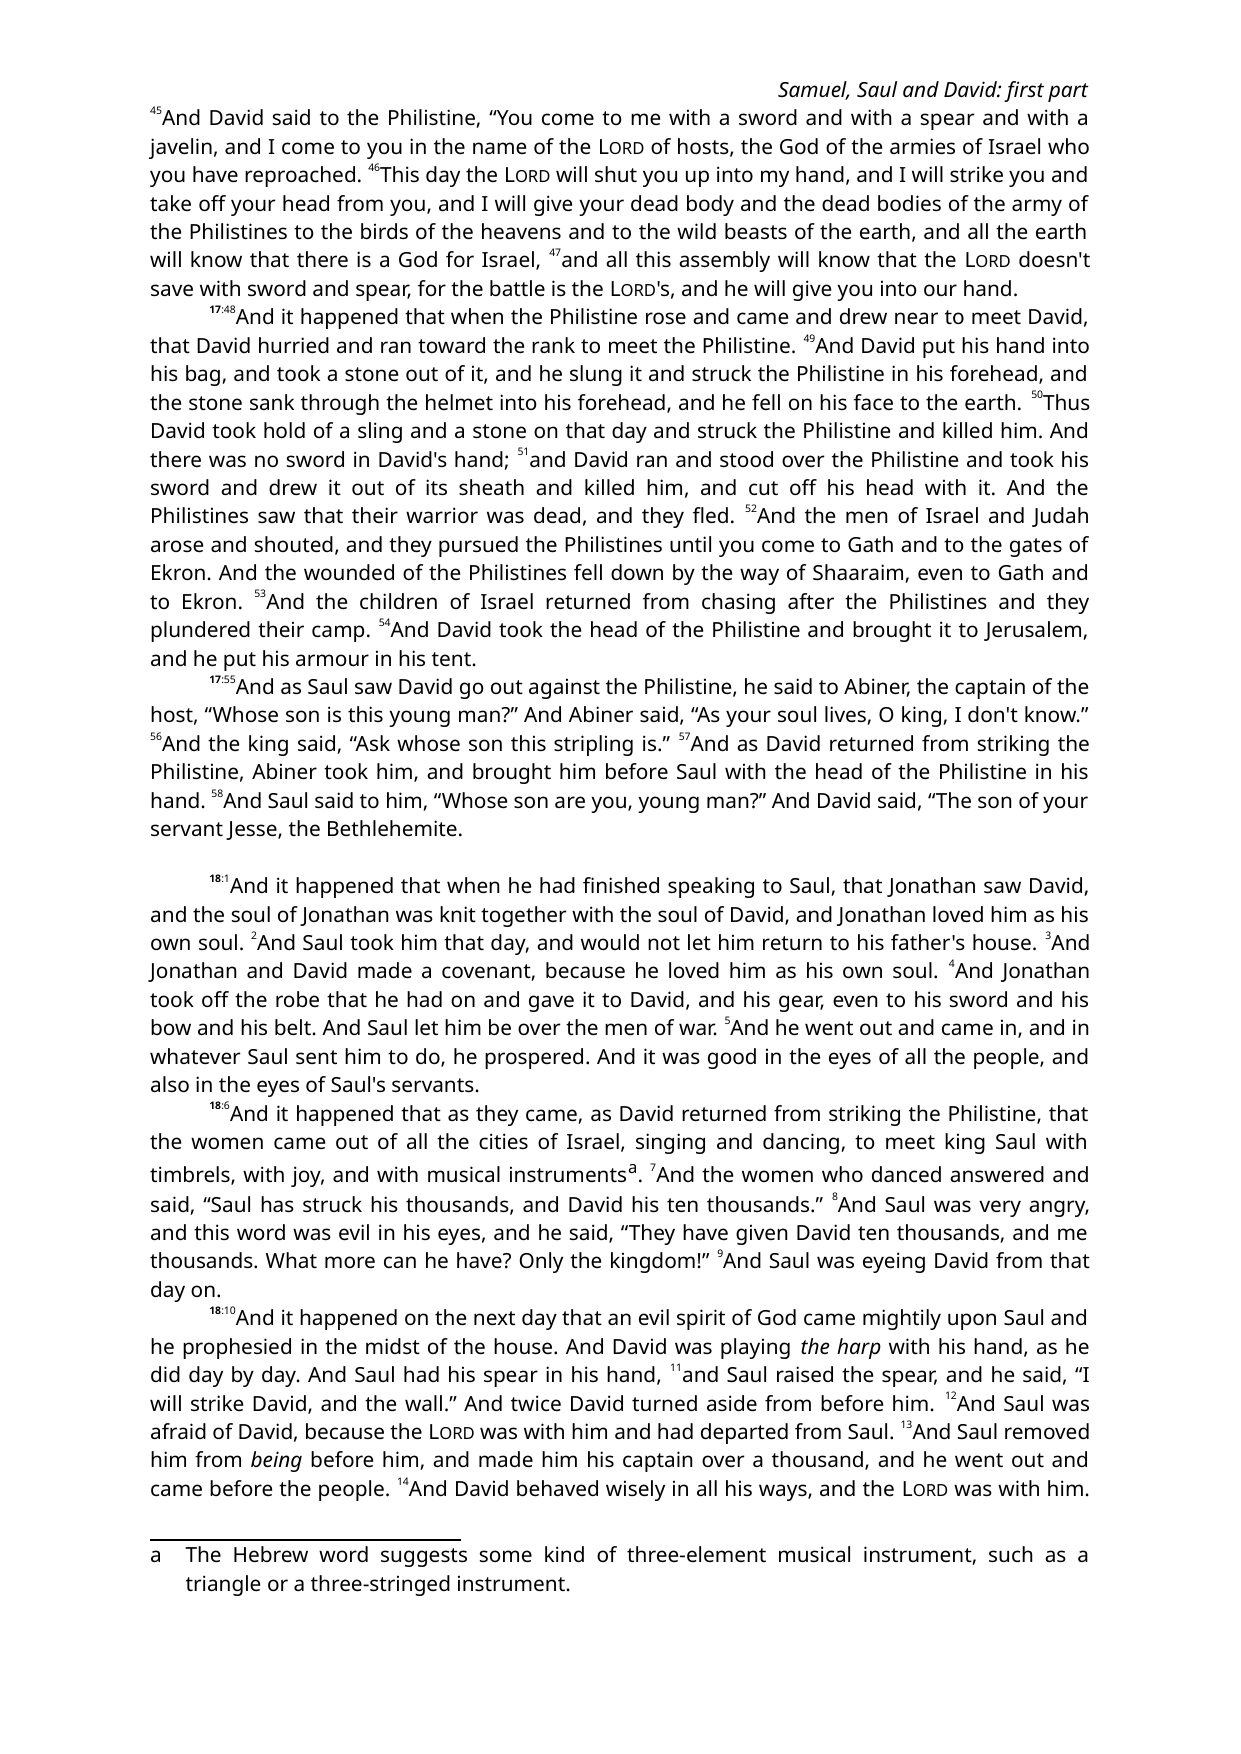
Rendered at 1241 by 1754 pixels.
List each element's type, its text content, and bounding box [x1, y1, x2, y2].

text 18:6And it happened that as they came, as David returned from striking the Philistine, that the women came out of all the cities of Israel, singing and dancing, to meet king Saul with timbrels, with joy, and with musical instruments. 7And the women who danced answered and said, “Saul has struck his thousands, and David his ten thousands.” 8And Saul was very angry, and this word was evil in his eyes, and he said, “They have given David ten thousands, and me thousands. What more can he have? Only the kingdom!” 9And Saul was eyeing David from that day on. [150, 1099, 1090, 1303]
text 17:41And the Philistine came and drew near to David, and his shield bearer was before him. 42And the Philistine looked and saw David, and he disdained him, for he was a young man, and reddish, and with a beautiful appearance. 43And the Philistine said, “Am I a dog, that you come to me with sticks?” And the Philistine cursed David by his gods. 44And the Philistine said to David, “Come to me and I will give your flesh to the birds of the heavens and to the beasts of the field.” 45And David said to the Philistine, “You come to me with a sword and with a spear and with a javelin, and I come to you in the name of the Lord of hosts, the God of the armies of Israel who you have reproached. 46This day the Lord will shut you up into my hand, and I will strike you and take off your head from you, and I will give your dead body and the dead bodies of the army of the Philistines to the birds of the heavens and to the wild beasts of the earth, and all the earth will know that there is a God for Israel, 47and all this assembly will know that the Lord doesn't save with sword and spear, for the battle is the Lord's, and he will give you into our hand. [150, 103, 1090, 302]
text 17:48And it happened that when the Philistine rose and came and drew near to meet David, that David hurried and ran toward the rank to meet the Philistine. 49And David put his hand into his bag, and took a stone out of it, and he slung it and struck the Philistine in his forehead, and the stone sank through the helmet into his forehead, and he fell on his face to the earth. 50Thus David took hold of a sling and a stone on that day and struck the Philistine and killed him. And there was no sword in David's hand; 51and David ran and stood over the Philistine and took his sword and drew it out of its sheath and killed him, and cut off his head with it. And the Philistines saw that their warrior was dead, and they fled. 52And the men of Israel and Judah arose and shouted, and they pursued the Philistines until you come to Gath and to the gates of Ekron. And the wounded of the Philistines fell down by the way of Shaaraim, even to Gath and to Ekron. 53And the children of Israel returned from chasing after the Philistines and they plundered their camp. 54And David took the head of the Philistine and brought it to Jerusalem, and he put his armour in his tent. [150, 302, 1090, 672]
text The Hebrew word suggests some kind of three-element musical instrument, such as a triangle or a three-stringed instrument. [150, 1541, 1090, 1597]
text 18:10And it happened on the next day that an evil spirit of God came mightily upon Saul and he prophesied in the midst of the house. And David was playing the harp with his hand, as he did day by day. And Saul had his spear in his hand, 11and Saul raised the spear, and he said, “I will strike David, and the wall.” And twice David turned aside from before him. 12And Saul was afraid of David, because the Lord was with him and had departed from Saul. 13And Saul removed him from being before him, and made him his captain over a thousand, and he went out and came before the people. 14And David behaved wisely in all his ways, and the Lord was with him. 15And Saul saw that he behaved himself very wisely, and he feared him. 16And all Israel and Judah loved David, for he went out and came before the people. [150, 1303, 1090, 1502]
text 18:1And it happened that when he had finished speaking to Saul, that Jonathan saw David, and the soul of Jonathan was knit together with the soul of David, and Jonathan loved him as his own soul. 2And Saul took him that day, and would not let him return to his father's house. 3And Jonathan and David made a covenant, because he loved him as his own soul. 4And Jonathan took off the robe that he had on and gave it to David, and his gear, even to his sword and his bow and his belt. And Saul let him be over the men of war. 5And he went out and came in, and in whatever Saul sent him to do, he prospered. And it was good in the eyes of all the people, and also in the eyes of Saul's servants. [150, 871, 1090, 1099]
text 17:55And as Saul saw David go out against the Philistine, he said to Abiner, the captain of the host, “Whose son is this young man?” And Abiner said, “As your soul lives, O king, I don't know.” 56And the king said, “Ask whose son this stripling is.” 57And as David returned from striking the Philistine, Abiner took him, and brought him before Saul with the head of the Philistine in his hand. 58And Saul said to him, “Whose son are you, young man?” And David said, “The son of your servant Jesse, the Bethlehemite. [150, 672, 1090, 843]
